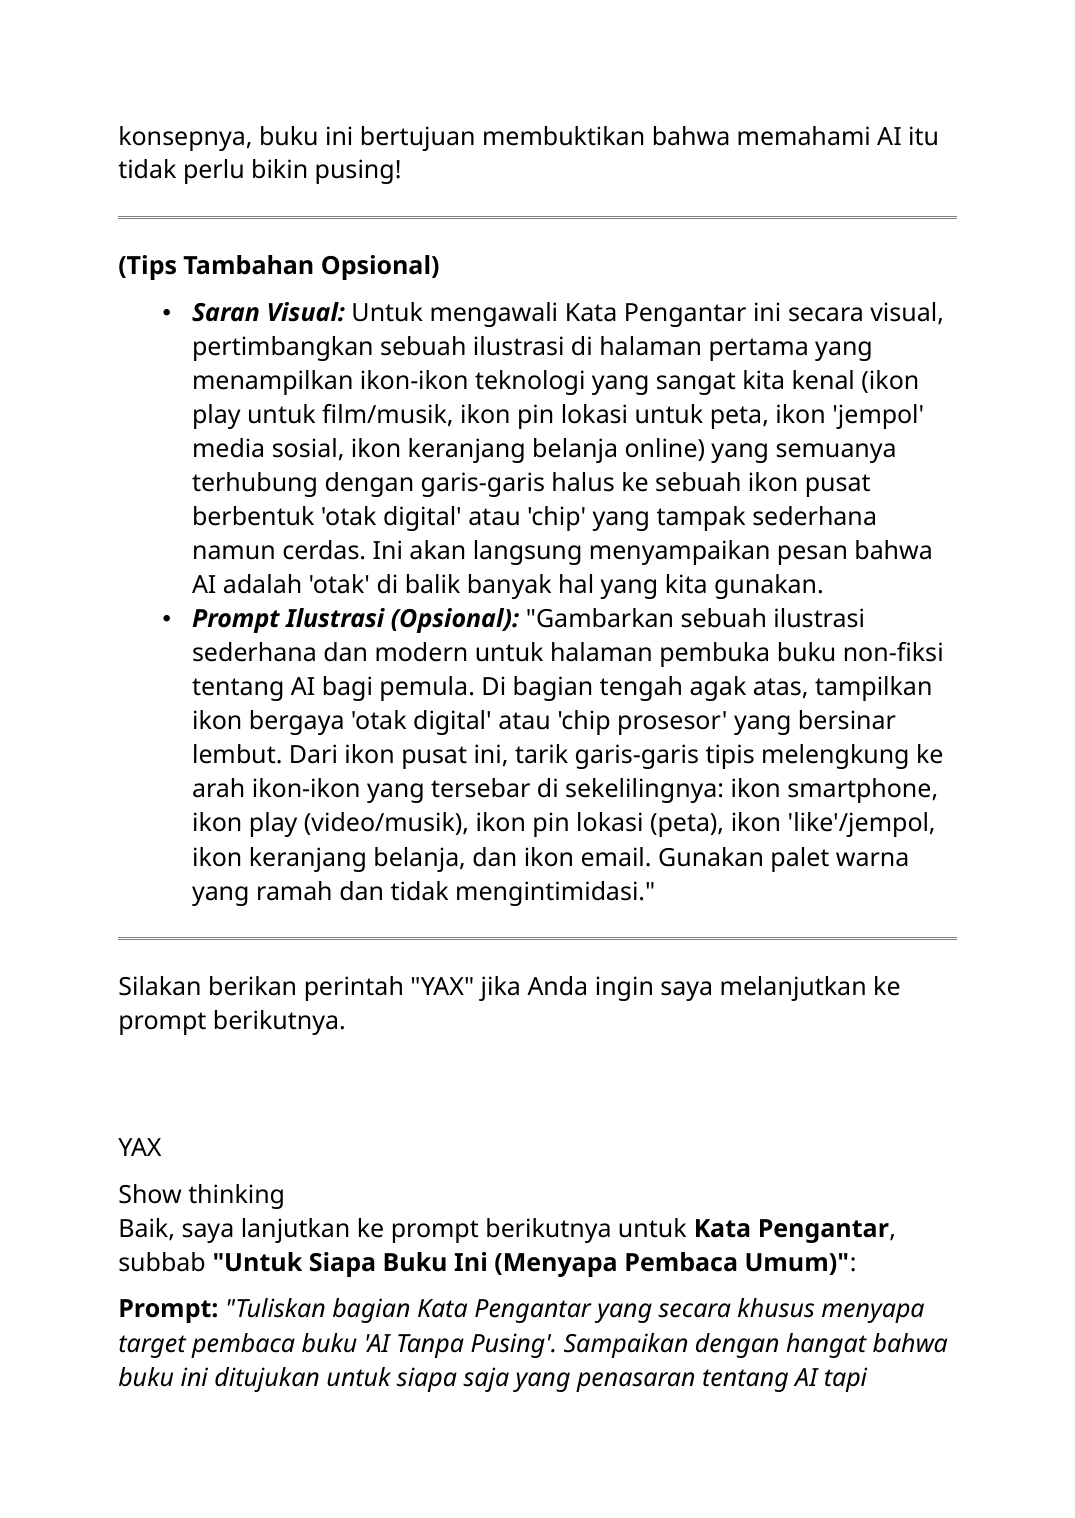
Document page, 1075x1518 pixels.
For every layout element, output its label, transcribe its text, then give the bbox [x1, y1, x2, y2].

text Prompt: "Tuliskan bagian Kata Pengantar yang secara khusus menyapa target pembaca buku 'AI Tanpa Pusing'. Sampaikan dengan hangat bahwa buku ini ditujukan untuk siapa saja yang penasaran tentang AI tapi [118, 1291, 957, 1393]
list Saran Visual: Untuk mengawali Kata Pengantar ini secara visual, pertimbangkan sebuah ilustrasi di halaman pertama yang menampilkan ikon-ikon teknologi yang sangat kita kenal (ikon play untuk film/musik, ikon pin lokasi untuk peta, ikon 'jempol' media sosial, ikon keranjang belanja online) yang semuanya terhubung dengan garis-garis halus ke sebuah ikon pusat berbentuk 'otak digital' atau 'chip' yang tampak sederhana namun cerdas. Ini akan langsung menyampaikan pesan bahwa AI adalah 'otak' di balik banyak hal yang kita gunakan. [162, 294, 957, 601]
text (Tips Tambahan Opsional) [118, 248, 957, 282]
text konsepnya, buku ini bertujuan membuktikan bahwa memahami AI itu tidak perlu bikin pusing! [118, 118, 957, 186]
text YAX [118, 1130, 957, 1164]
text Baik, saya lanjutkan ke prompt berikutnya untuk Kata Pengantar, subbab "Untuk Siapa Buku Ini (Menyapa Pembaca Umum)": [118, 1211, 957, 1279]
list Prompt Ilustrasi (Opsional): "Gambarkan sebuah ilustrasi sederhana dan modern untuk halaman pembuka buku non-fiksi tentang AI bagi pemula. Di bagian tengah agak atas, tampilkan ikon bergaya 'otak digital' atau 'chip prosesor' yang bersinar lembut. Dari ikon pusat ini, tarik garis-garis tipis melengkung ke arah ikon-ikon yang tersebar di sekelilingnya: ikon smartphone, ikon play (video/musik), ikon pin lokasi (peta), ikon 'like'/jempol, ikon keranjang belanja, dan ikon email. Gunakan palet warna yang ramah dan tidak mengintimidasi." [162, 601, 957, 907]
text Show thinking [118, 1176, 957, 1211]
text Silakan berikan perintah "YAX" jika Anda ingin saya melanjutkan ke prompt berikutnya. [118, 969, 957, 1037]
